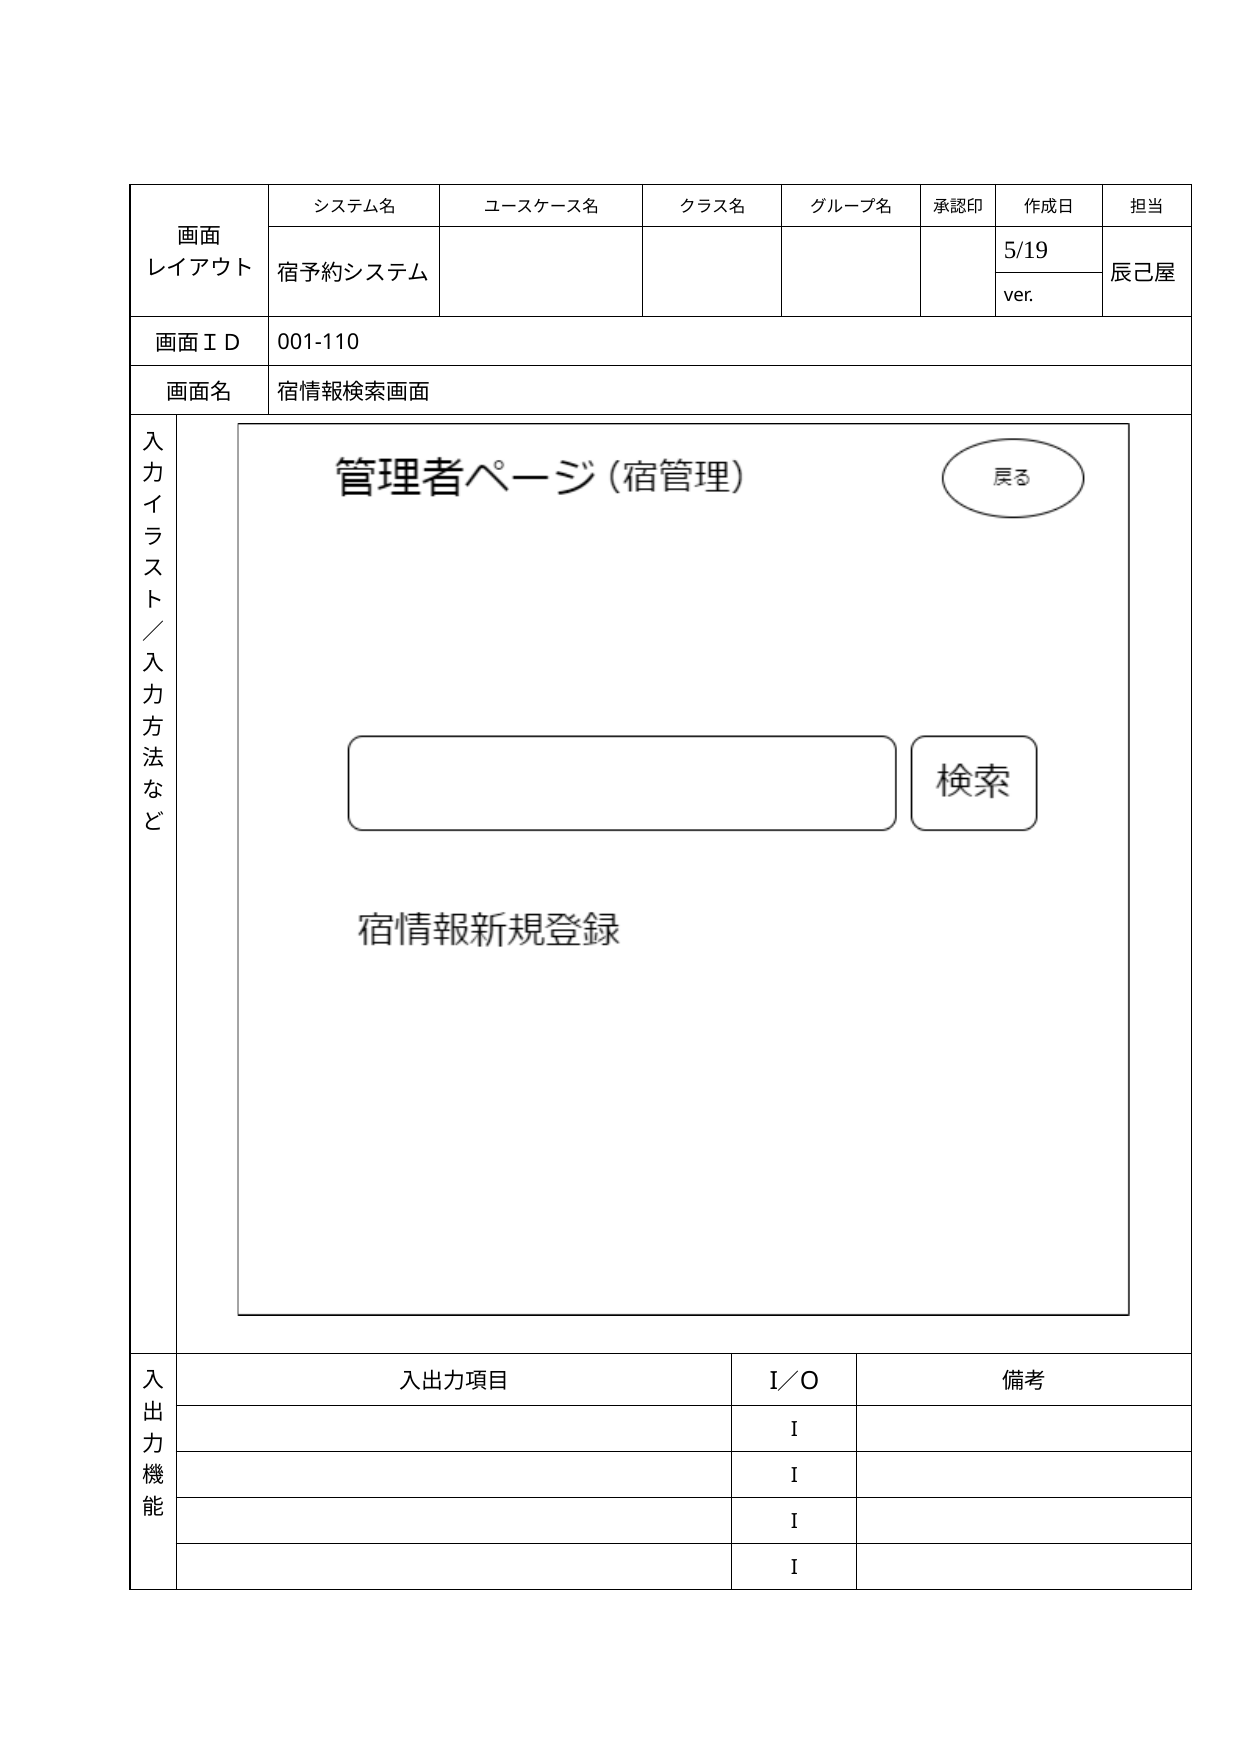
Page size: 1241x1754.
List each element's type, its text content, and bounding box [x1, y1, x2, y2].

table_cell 5/19 [996, 227, 1102, 272]
table_cell 画面ＩＤ [131, 317, 268, 365]
table_cell [782, 227, 920, 316]
table_cell I [732, 1544, 856, 1589]
table_cell 001-110 [269, 317, 1191, 365]
table_cell [857, 1452, 1191, 1497]
table_cell I [732, 1498, 856, 1543]
table_cell [177, 1498, 731, 1543]
table_cell 辰己屋 [1103, 227, 1191, 316]
table_header 担当 [1103, 185, 1191, 226]
table_header クラス名 [643, 185, 781, 226]
table_cell 備考 [857, 1354, 1191, 1405]
table_cell 宿情報検索画面 [269, 366, 1191, 414]
table_cell [857, 1406, 1191, 1451]
picture [237, 423, 1130, 1316]
table_header 作成日 [996, 185, 1102, 226]
table_cell [177, 1544, 731, 1589]
table_cell 宿予約システム [269, 227, 439, 316]
table_cell ver. [996, 273, 1102, 316]
table_header 承認印 [921, 185, 995, 226]
table_cell 入出力項目 [177, 1354, 731, 1405]
table_cell [177, 1406, 731, 1451]
table_cell [177, 1452, 731, 1497]
table_cell I／O [732, 1354, 856, 1405]
table_cell 入力イラスト／入力方法など [131, 415, 176, 1353]
table_cell [857, 1544, 1191, 1589]
table_cell I [732, 1452, 856, 1497]
table_header システム名 [269, 185, 439, 226]
table_header グループ名 [782, 185, 920, 226]
table_cell I [732, 1406, 856, 1451]
table_header ユースケース名 [440, 185, 642, 226]
table_cell 入出力機能 [131, 1354, 176, 1589]
table_cell [857, 1498, 1191, 1543]
table_cell [921, 227, 995, 316]
table_cell [643, 227, 781, 316]
table_cell [440, 227, 642, 316]
table_cell 画面名 [131, 366, 268, 414]
table_header 画面 レイアウト [131, 185, 268, 316]
table_cell [177, 415, 1191, 1353]
